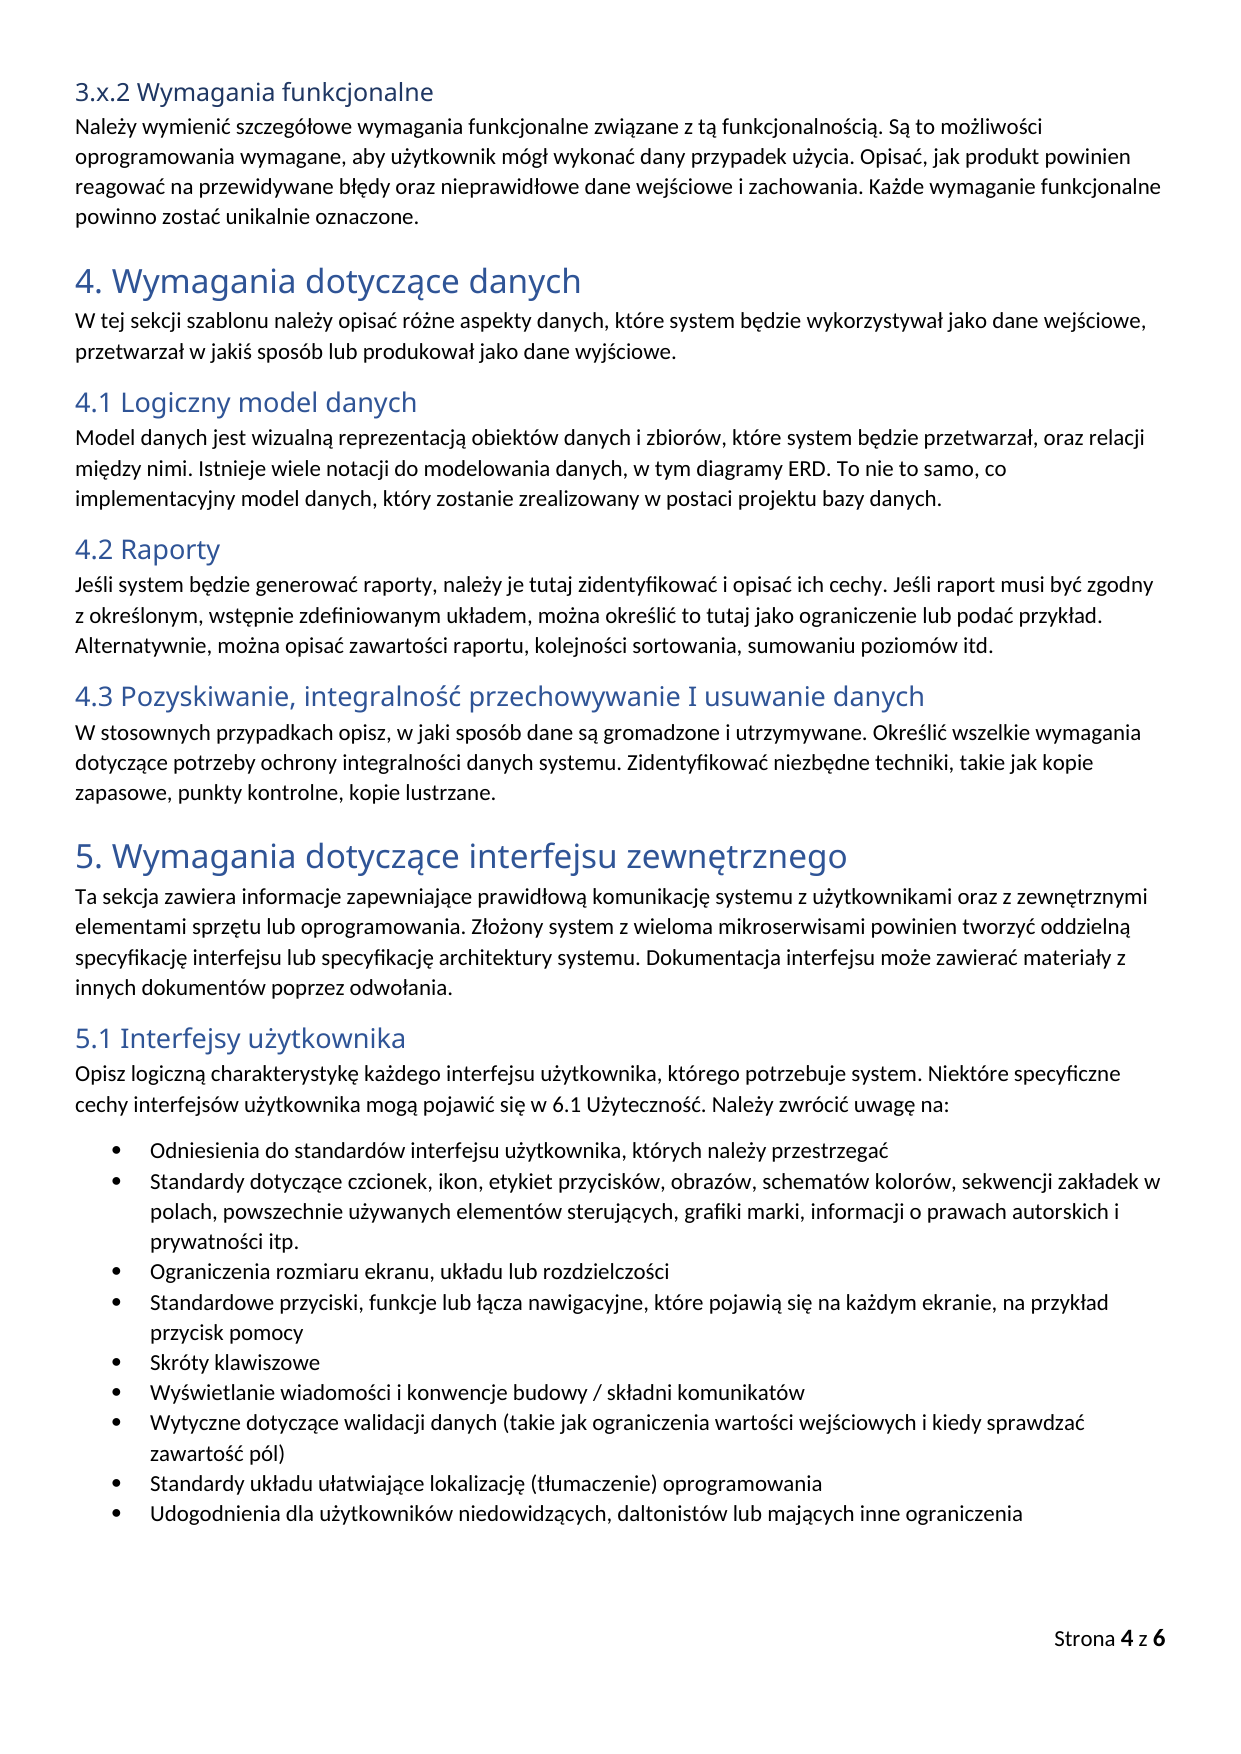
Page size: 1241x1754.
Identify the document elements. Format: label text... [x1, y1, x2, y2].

subtitle 5.1 Interfejsy użytkownika [75, 1020, 1165, 1057]
text W stosownych przypadkach opisz, w jaki sposób dane są gromadzone i utrzymywane. Określić wszelkie wymagania dotyczące potrzeby ochrony integralności danych systemu. Zidentyfikować niezbędne techniki, takie jak kopie zapasowe, punkty kontrolne, kopie lustrzane. [75, 718, 1165, 806]
list Standardy układu ułatwiające lokalizację (tłumaczenie) oprogramowania [112, 1469, 1165, 1497]
subtitle 4. Wymagania dotyczące danych [75, 258, 1165, 303]
list Odniesienia do standardów interfejsu użytkownika, których należy przestrzegać [112, 1137, 1165, 1164]
text Model danych jest wizualną reprezentacją obiektów danych i zbiorów, które system będzie przetwarzał, oraz relacji między nimi. Istnieje wiele notacji do modelowania danych, w tym diagramy ERD. To nie to samo, co implementacyjny model danych, który zostanie zrealizowany w postaci projektu bazy danych. [75, 423, 1165, 512]
list Ograniczenia rozmiaru ekranu, układu lub rozdzielczości [112, 1257, 1165, 1285]
subtitle 4.1 Logiczny model danych [75, 384, 1165, 421]
text Opisz logiczną charakterystykę każdego interfejsu użytkownika, którego potrzebuje system. Niektóre specyficzne cechy interfejsów użytkownika mogą pojawić się w 6.1 Użyteczność. Należy zwrócić uwagę na: [75, 1059, 1165, 1118]
subtitle 4.3 Pozyskiwanie, integralność przechowywanie I usuwanie danych [75, 678, 1165, 715]
text W tej sekcji szablonu należy opisać różne aspekty danych, które system będzie wykorzystywał jako dane wejściowe, przetwarzał w jakiś sposób lub produkował jako dane wyjściowe. [75, 307, 1165, 365]
text Ta sekcja zawiera informacje zapewniające prawidłową komunikację systemu z użytkownikami oraz z zewnętrznymi elementami sprzętu lub oprogramowania. Złożony system z wieloma mikroserwisami powinien tworzyć oddzielną specyfikację interfejsu lub specyfikację architektury systemu. Dokumentacja interfejsu może zawierać materiały z innych dokumentów poprzez odwołania. [75, 882, 1165, 1001]
text Należy wymienić szczegółowe wymagania funkcjonalne związane z tą funkcjonalnością. Są to możliwości oprogramowania wymagane, aby użytkownik mógł wykonać dany przypadek użycia. Opisać, jak produkt powinien reagować na przewidywane błędy oraz nieprawidłowe dane wejściowe i zachowania. Każde wymaganie funkcjonalne powinno zostać unikalnie oznaczone. [75, 112, 1165, 230]
list Wyświetlanie wiadomości i konwencje budowy / składni komunikatów [112, 1378, 1165, 1406]
list Udogodnienia dla użytkowników niedowidzących, daltonistów lub mających inne ograniczenia [112, 1499, 1165, 1527]
list Standardy dotyczące czcionek, ikon, etykiet przycisków, obrazów, schematów kolorów, sekwencji zakładek w polach, powszechnie używanych elementów sterujących, grafiki marki, informacji o prawach autorskich i prywatności itp. [112, 1167, 1165, 1255]
subtitle 5. Wymagania dotyczące interfejsu zewnętrznego [75, 833, 1165, 879]
subtitle 3.x.2 Wymagania funkcjonalne [75, 75, 1165, 109]
list Wytyczne dotyczące walidacji danych (takie jak ograniczenia wartości wejściowych i kiedy sprawdzać zawartość pól) [112, 1408, 1165, 1467]
list Standardowe przyciski, funkcje lub łącza nawigacyjne, które pojawią się na każdym ekranie, na przykład przycisk pomocy [112, 1288, 1165, 1346]
list Skróty klawiszowe [112, 1348, 1165, 1376]
text Jeśli system będzie generować raporty, należy je tutaj zidentyfikować i opisać ich cechy. Jeśli raport musi być zgodny z określonym, wstępnie zdefiniowanym układem, można określić to tutaj jako ograniczenie lub podać przykład. Alternatywnie, można opisać zawartości raportu, kolejności sortowania, sumowaniu poziomów itd. [75, 571, 1165, 659]
subtitle 4.2 Raporty [75, 531, 1165, 568]
